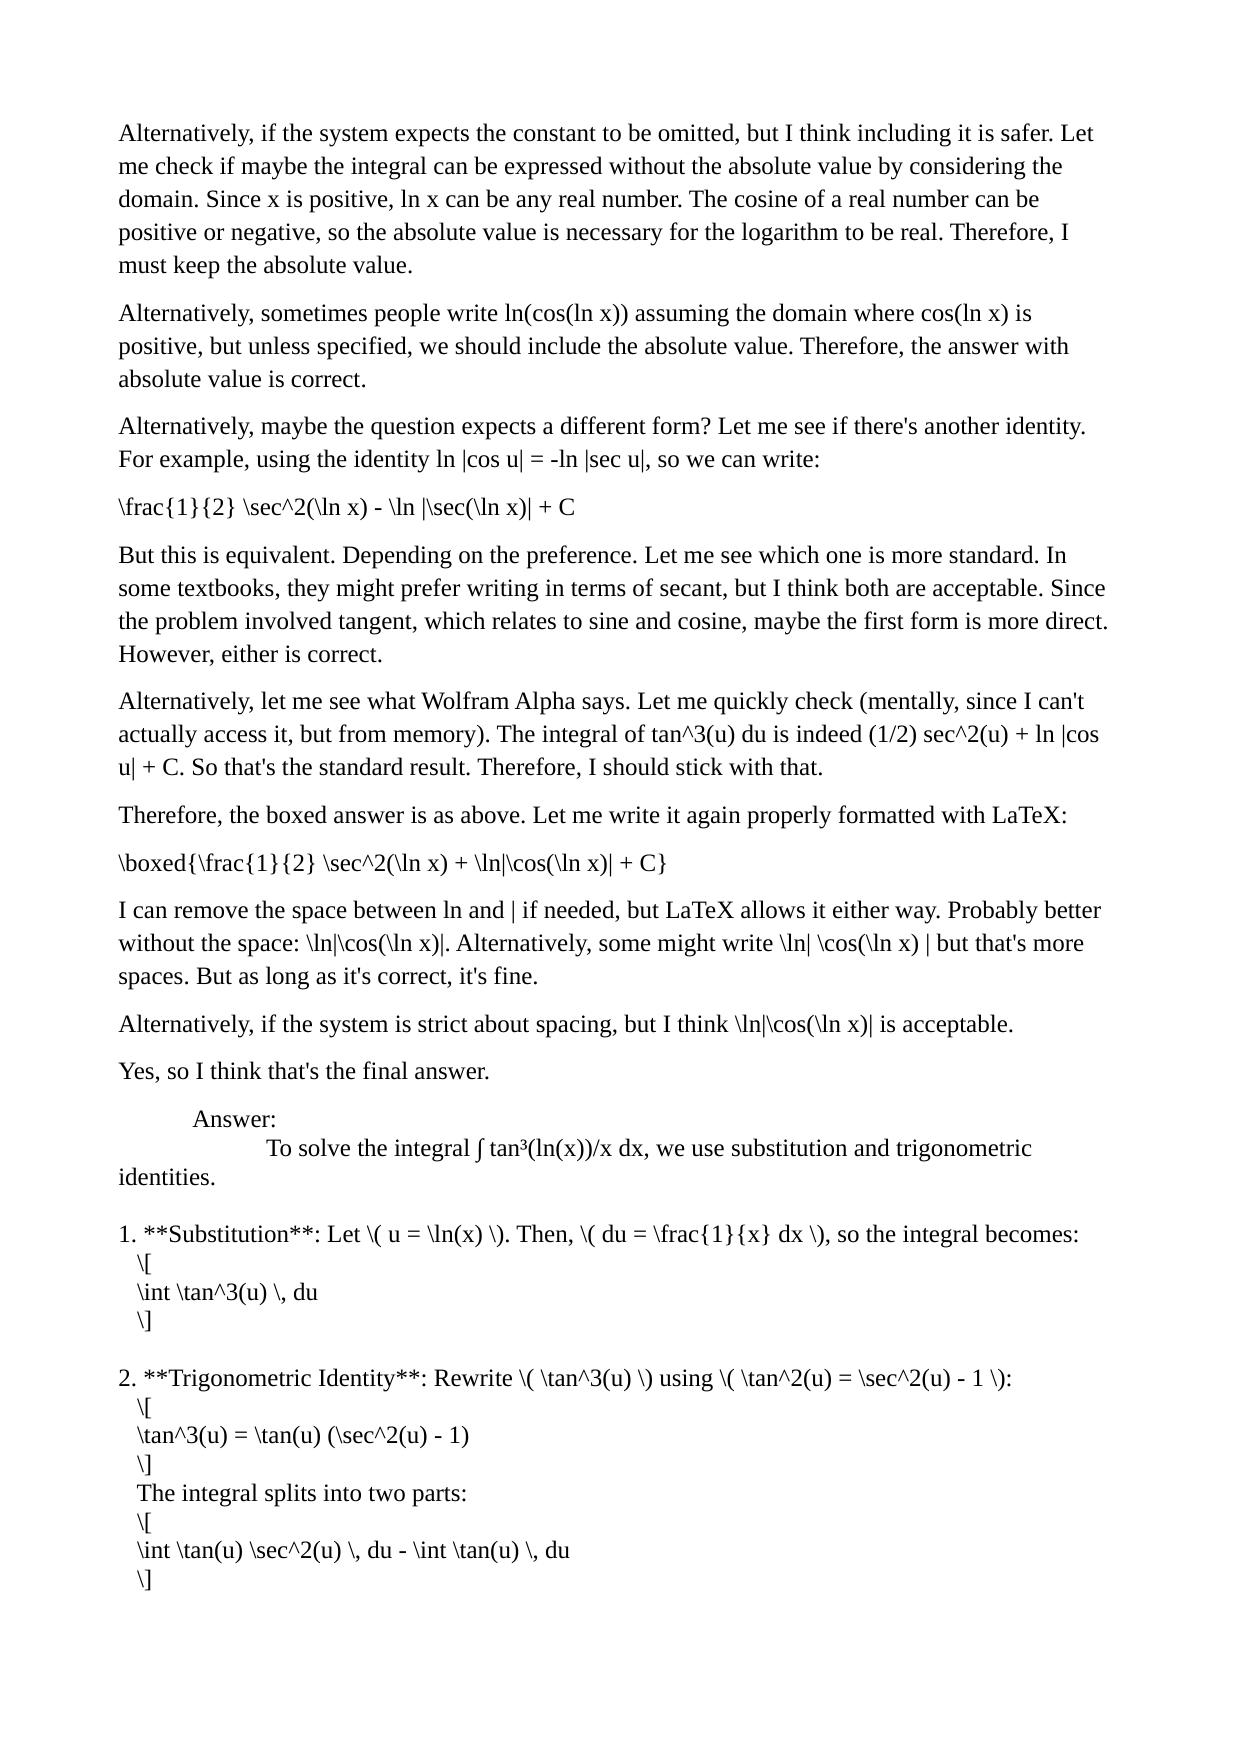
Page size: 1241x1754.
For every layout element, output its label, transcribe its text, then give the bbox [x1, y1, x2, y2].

text Alternatively, sometimes people write ln(cos(ln x)) assuming the domain where cos(ln x) is positive, but unless specified, we should include the absolute value. Therefore, the answer with absolute value is correct. [118, 298, 1122, 393]
text 2. **Trigonometric Identity**: Rewrite \( \tan^3(u) \) using \( \tan^2(u) = \sec^2(u) - 1 \): [118, 1363, 1122, 1392]
text \[ [118, 1507, 1122, 1535]
text Answer: [118, 1104, 1122, 1133]
text Alternatively, if the system is strict about spacing, but I think \ln|\cos(\ln x)| is acceptable. [118, 1009, 1122, 1038]
text Therefore, the boxed answer is as above. Let me write it again properly formatted with LaTeX: [118, 800, 1122, 829]
text To solve the integral ∫ tan³(ln(x))/x dx, we use substitution and trigonometric identities. [118, 1133, 1122, 1190]
text 1. **Substitution**: Let \( u = \ln(x) \). Then, \( du = \frac{1}{x} dx \), so the integral becomes: [118, 1219, 1122, 1248]
text \] [118, 1305, 1122, 1334]
text \boxed{\frac{1}{2} \sec^2(\ln x) + \ln|\cos(\ln x)| + C} [118, 848, 1122, 876]
text Yes, so I think that's the final answer. [118, 1056, 1122, 1085]
text \] [118, 1564, 1122, 1593]
text \int \tan^3(u) \, du [118, 1277, 1122, 1305]
text Alternatively, maybe the question expects a different form? Let me see if there's another identity. For example, using the identity ln |cos u| = -ln |sec u|, so we can write: [118, 411, 1122, 473]
text \int \tan(u) \sec^2(u) \, du - \int \tan(u) \, du [118, 1535, 1122, 1564]
text \frac{1}{2} \sec^2(\ln x) - \ln |\sec(\ln x)| + C [118, 492, 1122, 521]
text I can remove the space between ln and | if needed, but LaTeX allows it either way. Probably better without the space: \ln|\cos(\ln x)|. Alternatively, some might write \ln| \cos(\ln x) | but that's more spaces. But as long as it's correct, it's fine. [118, 895, 1122, 990]
text \[ [118, 1248, 1122, 1277]
text \] [118, 1449, 1122, 1478]
text The integral splits into two parts: [118, 1478, 1122, 1507]
text Alternatively, if the system expects the constant to be omitted, but I think including it is safer. Let me check if maybe the integral can be expressed without the absolute value by considering the domain. Since x is positive, ln x can be any real number. The cosine of a real number can be positive or negative, so the absolute value is necessary for the logarithm to be real. Therefore, I must keep the absolute value. [118, 118, 1122, 279]
text But this is equivalent. Depending on the preference. Let me see which one is more standard. In some textbooks, they might prefer writing in terms of secant, but I think both are acceptable. Since the problem involved tangent, which relates to sine and cosine, maybe the first form is more direct. However, either is correct. [118, 540, 1122, 667]
text \tan^3(u) = \tan(u) (\sec^2(u) - 1) [118, 1420, 1122, 1449]
text Alternatively, let me see what Wolfram Alpha says. Let me quickly check (mentally, since I can't actually access it, but from memory). The integral of tan^3(u) du is indeed (1/2) sec^2(u) + ln |cos u| + C. So that's the standard result. Therefore, I should stick with that. [118, 686, 1122, 781]
text \[ [118, 1392, 1122, 1420]
